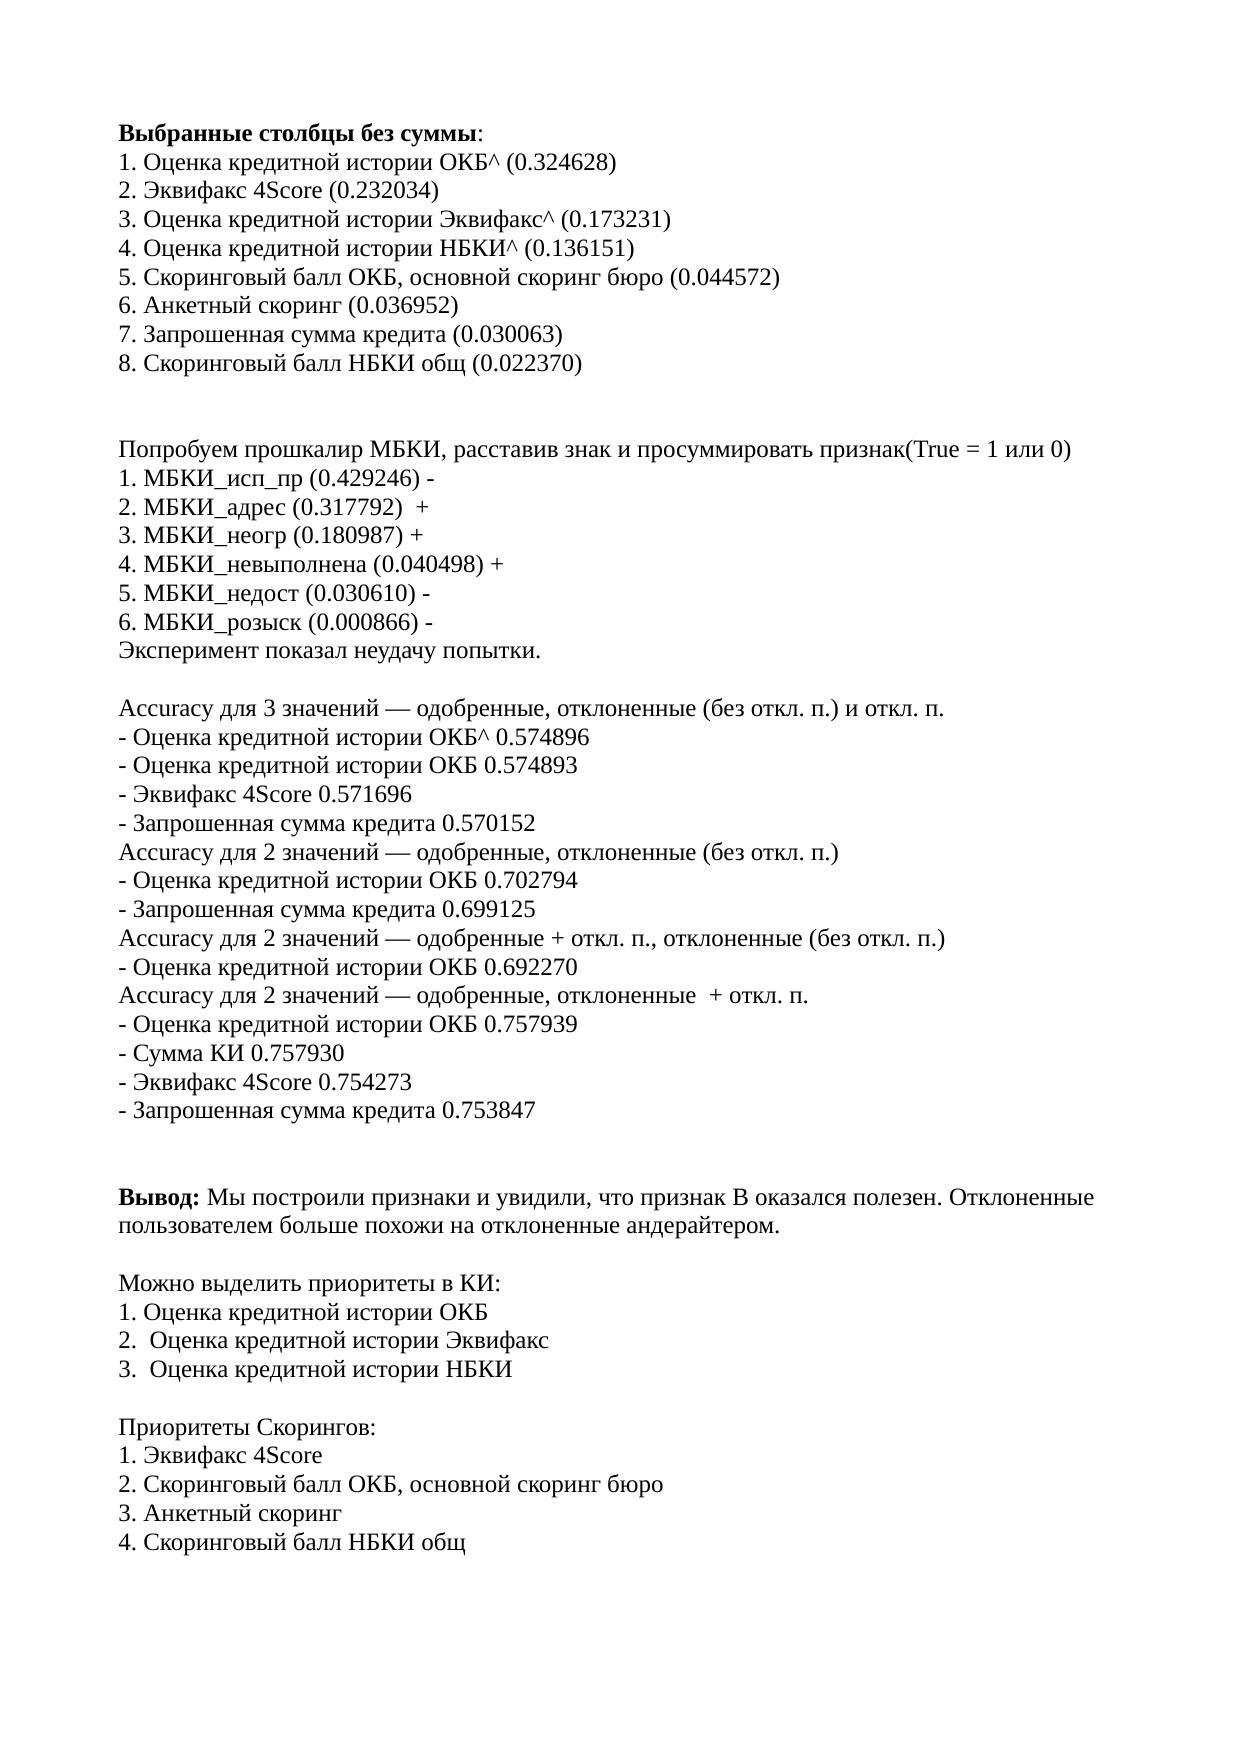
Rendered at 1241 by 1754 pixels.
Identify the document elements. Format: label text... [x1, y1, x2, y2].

text - Оценка кредитной истории ОКБ 0.692270 [118, 952, 1122, 981]
text 3. Оценка кредитной истории Эквифакс^ (0.173231) [118, 204, 1122, 233]
text 3. Анкетный скоринг [118, 1498, 1122, 1527]
text Эксперимент показал неудачу попытки. [118, 636, 1122, 664]
text - Запрошенная сумма кредита 0.570152 [118, 808, 1122, 837]
text - Эквифакс 4Score 0.754273 [118, 1067, 1122, 1096]
text Accuracy для 2 значений — одобренные + откл. п., отклоненные (без откл. п.) [118, 923, 1122, 952]
text Accuracy для 2 значений — одобренные, отклоненные + откл. п. [118, 981, 1122, 1009]
text 1. МБКИ_исп_пр (0.429246) - [118, 463, 1122, 492]
text 7. Запрошенная сумма кредита (0.030063) [118, 319, 1122, 348]
text - Оценка кредитной истории ОКБ^ 0.574896 [118, 722, 1122, 751]
text - Запрошенная сумма кредита 0.753847 [118, 1096, 1122, 1124]
text Вывод: Мы построили признаки и увидили, что признак B оказался полезен. Отклоненные пользователем больше похожи на отклоненные андерайтером. [118, 1182, 1122, 1239]
text - Оценка кредитной истории ОКБ 0.757939 [118, 1009, 1122, 1038]
text - Запрошенная сумма кредита 0.699125 [118, 894, 1122, 923]
text 2. МБКИ_адрес (0.317792) + [118, 492, 1122, 521]
text Попробуем прошкалир МБКИ, расставив знак и просуммировать признак(True = 1 или 0) [118, 434, 1122, 463]
text 5. Скоринговый балл ОКБ, основной скоринг бюро (0.044572) [118, 262, 1122, 291]
text 2. Оценка кредитной истории Эквифакс [118, 1326, 1122, 1354]
text 3. МБКИ_неогр (0.180987) + [118, 521, 1122, 549]
text Приоритеты Скорингов: [118, 1412, 1122, 1441]
text 5. МБКИ_недост (0.030610) - [118, 578, 1122, 607]
text - Оценка кредитной истории ОКБ 0.574893 [118, 751, 1122, 779]
text 4. Скоринговый балл НБКИ общ [118, 1527, 1122, 1556]
text 2. Скоринговый балл ОКБ, основной скоринг бюро [118, 1469, 1122, 1498]
text - Оценка кредитной истории ОКБ 0.702794 [118, 866, 1122, 894]
text 1. Эквифакс 4Score [118, 1441, 1122, 1469]
text 1. Оценка кредитной истории ОКБ [118, 1297, 1122, 1326]
text 3. Оценка кредитной истории НБКИ [118, 1354, 1122, 1383]
text - Эквифакс 4Score 0.571696 [118, 779, 1122, 808]
text Accuracy для 3 значений — одобренные, отклоненные (без откл. п.) и откл. п. [118, 693, 1122, 722]
text 4. МБКИ_невыполнена (0.040498) + [118, 549, 1122, 578]
text Выбранные столбцы без суммы: [118, 118, 1122, 147]
text 8. Скоринговый балл НБКИ общ (0.022370) [118, 348, 1122, 377]
text 6. МБКИ_розыск (0.000866) - [118, 607, 1122, 636]
text 1. Оценка кредитной истории ОКБ^ (0.324628) [118, 147, 1122, 176]
text Accuracy для 2 значений — одобренные, отклоненные (без откл. п.) [118, 837, 1122, 866]
text 2. Эквифакс 4Score (0.232034) [118, 176, 1122, 204]
text Можно выделить приоритеты в КИ: [118, 1268, 1122, 1297]
text 6. Анкетный скоринг (0.036952) [118, 291, 1122, 319]
text 4. Оценка кредитной истории НБКИ^ (0.136151) [118, 233, 1122, 262]
text - Сумма КИ 0.757930 [118, 1038, 1122, 1067]
